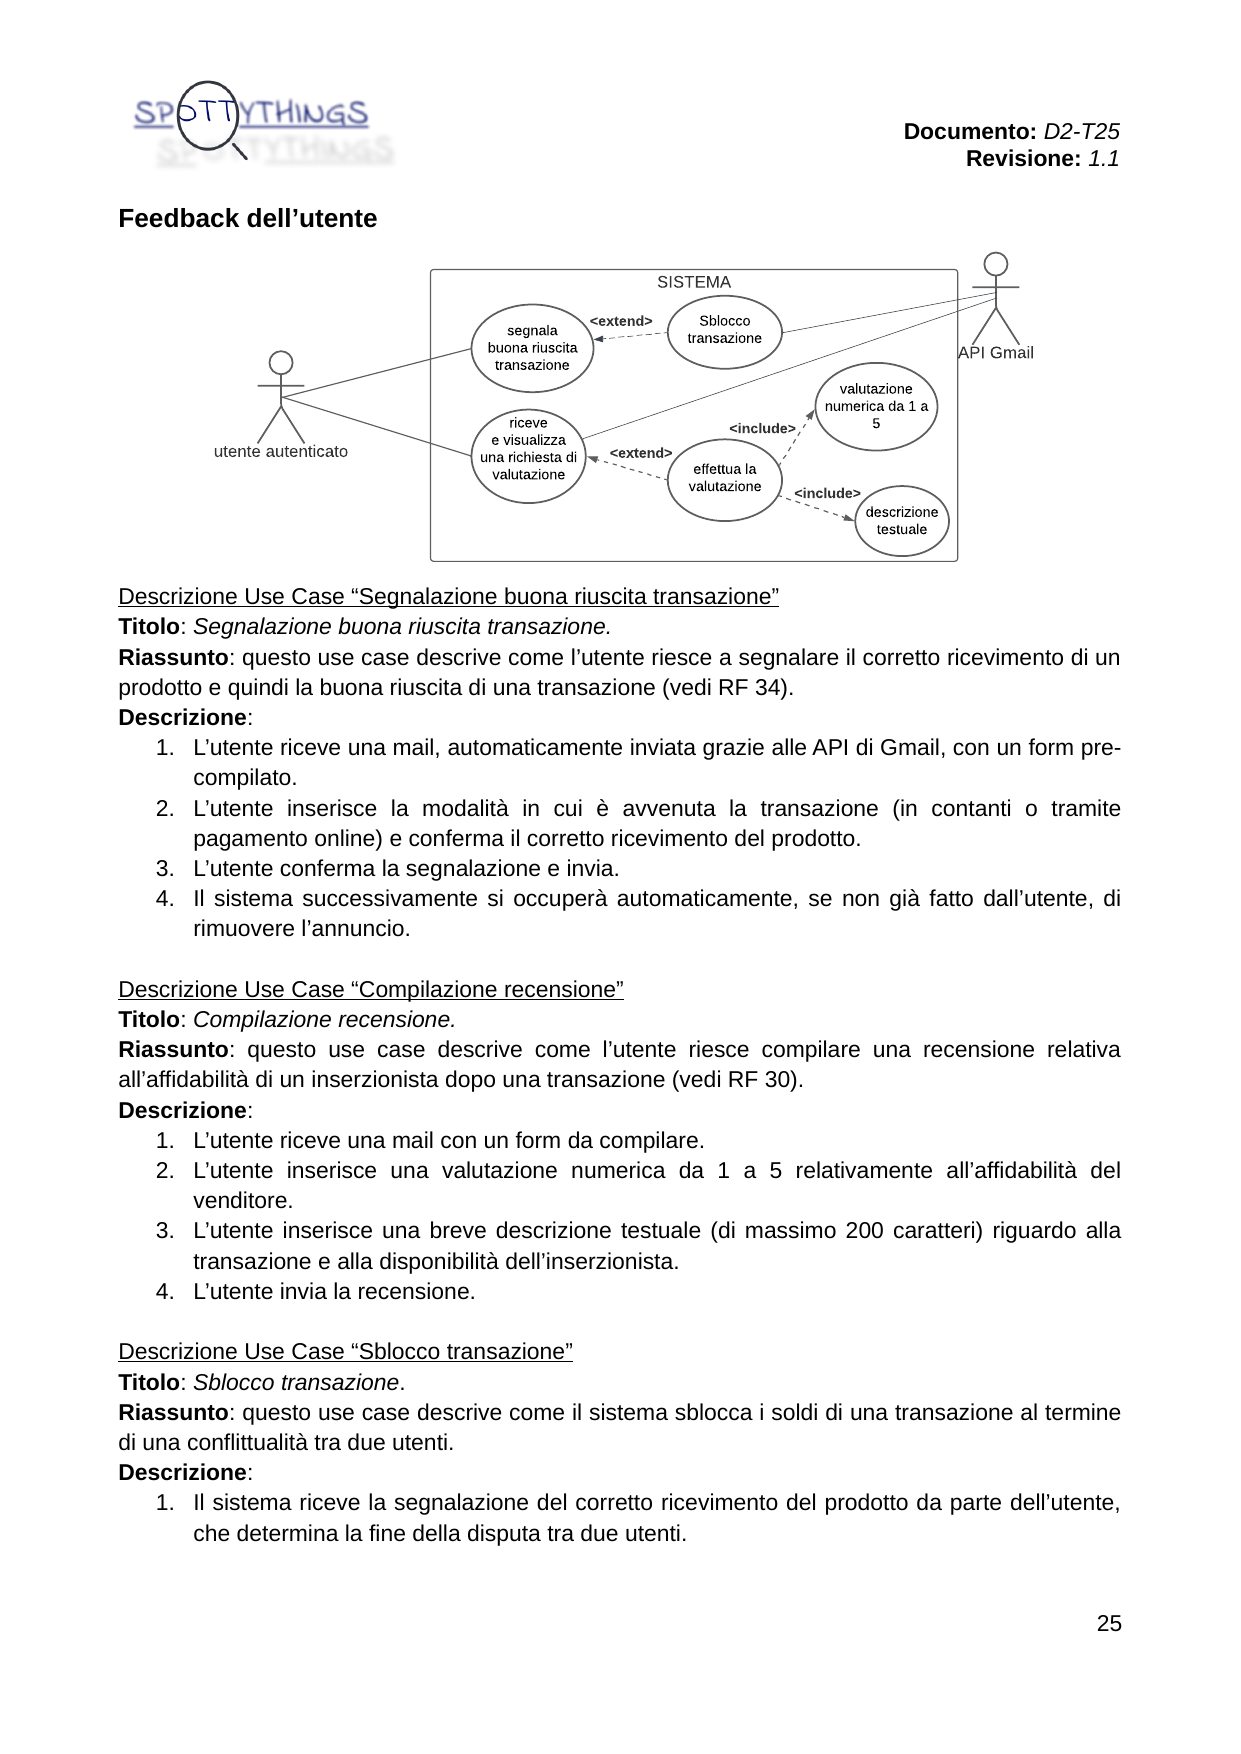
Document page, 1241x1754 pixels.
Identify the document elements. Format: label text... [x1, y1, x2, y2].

text Descrizione: [118, 704, 1122, 730]
text Descrizione Use Case “Segnalazione buona riuscita transazione” [118, 233, 1122, 609]
picture [123, 73, 399, 187]
text Riassunto: questo use case descrive come il sistema sblocca i soldi di una transazione al termine di una conflittualità tra due utenti. [118, 1399, 1122, 1455]
text Descrizione: [118, 1097, 1122, 1123]
subtitle Feedback dell’utente [118, 203, 1122, 233]
list L’utente riceve una mail, automaticamente inviata grazie alle API di Gmail, con un form pre-compilato. [156, 734, 1122, 791]
list L’utente inserisce la modalità in cui è avvenuta la transazione (in contanti o tramite pagamento online) e conferma il corretto ricevimento del prodotto. [156, 794, 1122, 851]
list Il sistema successivamente si occuperà automaticamente, se non già fatto dall’utente, di rimuovere l’annuncio. [156, 885, 1122, 942]
text Titolo: Compilazione recensione. [118, 1006, 1122, 1032]
text Descrizione Use Case “Sblocco transazione” [118, 1338, 1122, 1365]
list L’utente conferma la segnalazione e invia. [156, 855, 1122, 881]
list L’utente inserisce una breve descrizione testuale (di massimo 200 caratteri) riguardo alla transazione e alla disponibilità dell’inserzionista. [156, 1217, 1122, 1274]
list L’utente invia la recensione. [156, 1278, 1122, 1304]
text Titolo: Segnalazione buona riuscita transazione. [118, 613, 1122, 640]
text Riassunto: questo use case descrive come l’utente riesce a segnalare il corretto ricevimento di un prodotto e quindi la buona riuscita di una transazione (vedi RF 34). [118, 643, 1122, 700]
list Il sistema riceve la segnalazione del corretto ricevimento del prodotto da parte dell’utente, che determina la fine della disputa tra due utenti. [156, 1489, 1122, 1546]
text Titolo: Sblocco transazione. [118, 1368, 1122, 1395]
text Descrizione Use Case “Compilazione recensione” [118, 976, 1122, 1002]
list L’utente riceve una mail con un form da compilare. [156, 1127, 1122, 1153]
text Riassunto: questo use case descrive come l’utente riesce compilare una recensione relativa all’affidabilità di un inserzionista dopo una transazione (vedi RF 30). [118, 1036, 1122, 1093]
list L’utente inserisce una valutazione numerica da 1 a 5 relativamente all’affidabilità del venditore. [156, 1157, 1122, 1214]
text Descrizione: [118, 1459, 1122, 1486]
